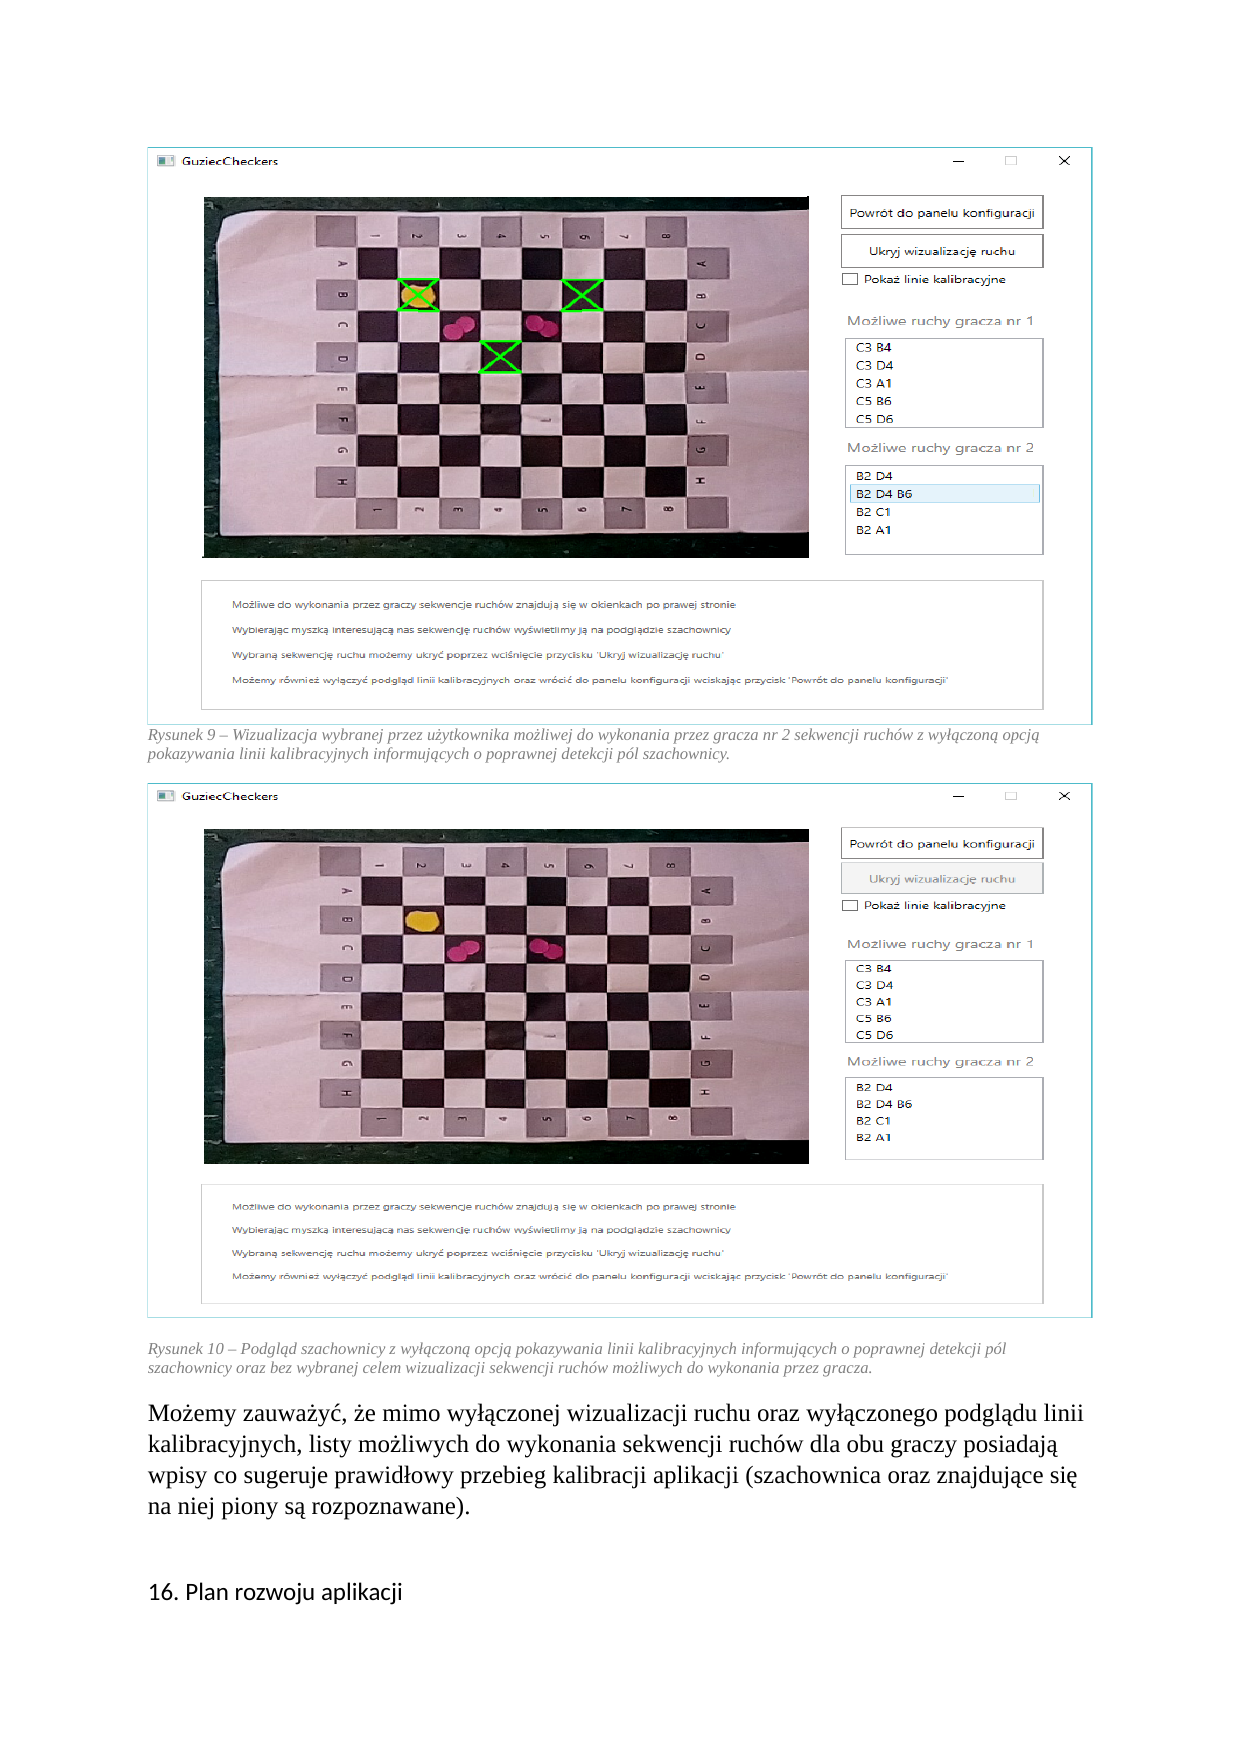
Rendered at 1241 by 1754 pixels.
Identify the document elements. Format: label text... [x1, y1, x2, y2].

picture [147, 783, 1093, 1318]
text Możemy zauważyć, że mimo wyłączonej wizualizacji ruchu oraz wyłączonego podglądu linii kalibracyjnych, listy możliwych do wykonania sekwencji ruchów dla obu graczy posiadają wpisy co sugeruje prawidłowy przebieg kalibracji aplikacji (szachownica oraz znajdujące się na niej piony są rozpoznawane). [148, 1398, 1093, 1519]
text Rysunek 10 – Podgląd szachownicy z wyłączoną opcją pokazywania linii kalibracyjnych informujących o poprawnej detekcji pól szachownicy oraz bez wybranej celem wizualizacji sekwencji ruchów możliwych do wykonania przez gracza. [148, 1318, 1093, 1377]
subtitle Plan rozwoju aplikacji [148, 1576, 1093, 1606]
picture [147, 147, 1093, 725]
text Rysunek 9 – Wizualizacja wybranej przez użytkownika możliwej do wykonania przez gracza nr 2 sekwencji ruchów z wyłączoną opcją pokazywania linii kalibracyjnych informujących o poprawnej detekcji pól szachownicy. [148, 725, 1093, 763]
